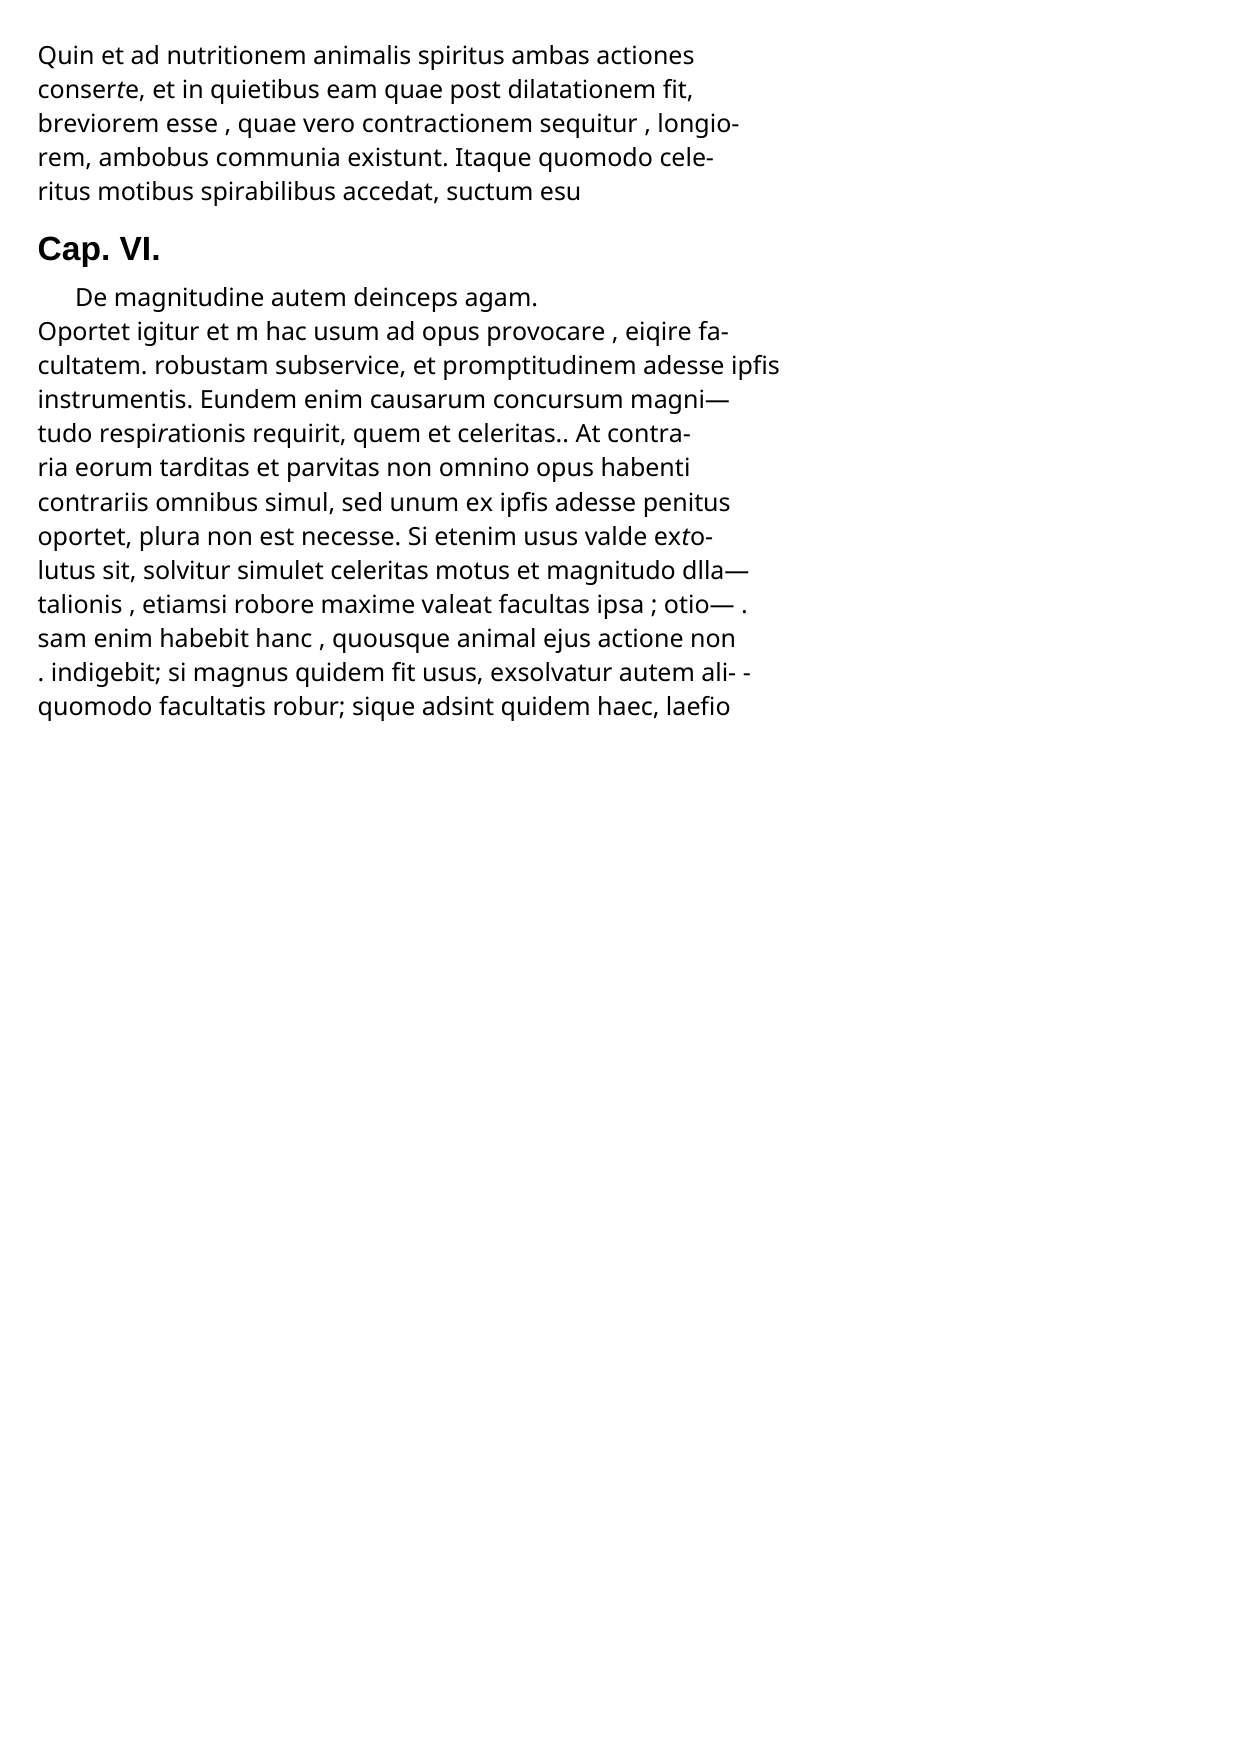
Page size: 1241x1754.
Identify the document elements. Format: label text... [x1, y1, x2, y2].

subtitle Cap. VI. [37, 229, 1203, 267]
text De magnitudine autem deinceps agam. Oportet igitur et m hac usum ad opus provocare , eiqire fa- cultatem. robustam subservice, et promptitudinem adesse ipfis instrumentis. Eundem enim causarum concursum magni— tudo respirationis requirit, quem et celeritas.. At contra- ria eorum tarditas et parvitas non omnino opus habenti contrariis omnibus simul, sed unum ex ipfis adesse penitus oportet, plura non est necesse. Si etenim usus valde exto- lutus sit, solvitur simulet celeritas motus et magnitudo dlla— talionis , etiamsi robore maxime valeat facultas ipsa ; otio— . sam enim habebit hanc , quousque animal ejus actione non . indigebit; si magnus quidem fit usus, exsolvatur autem ali- - quomodo facultatis robur; sique adsint quidem haec, laefio [37, 280, 1203, 723]
text Quin et ad nutritionem animalis spiritus ambas actiones conserte, et in quietibus eam quae post dilatationem fit, breviorem esse , quae vero contractionem sequitur , longio- rem, ambobus communia existunt. Itaque quomodo cele- ritus motibus spirabilibus accedat, suctum esu [37, 37, 1203, 208]
